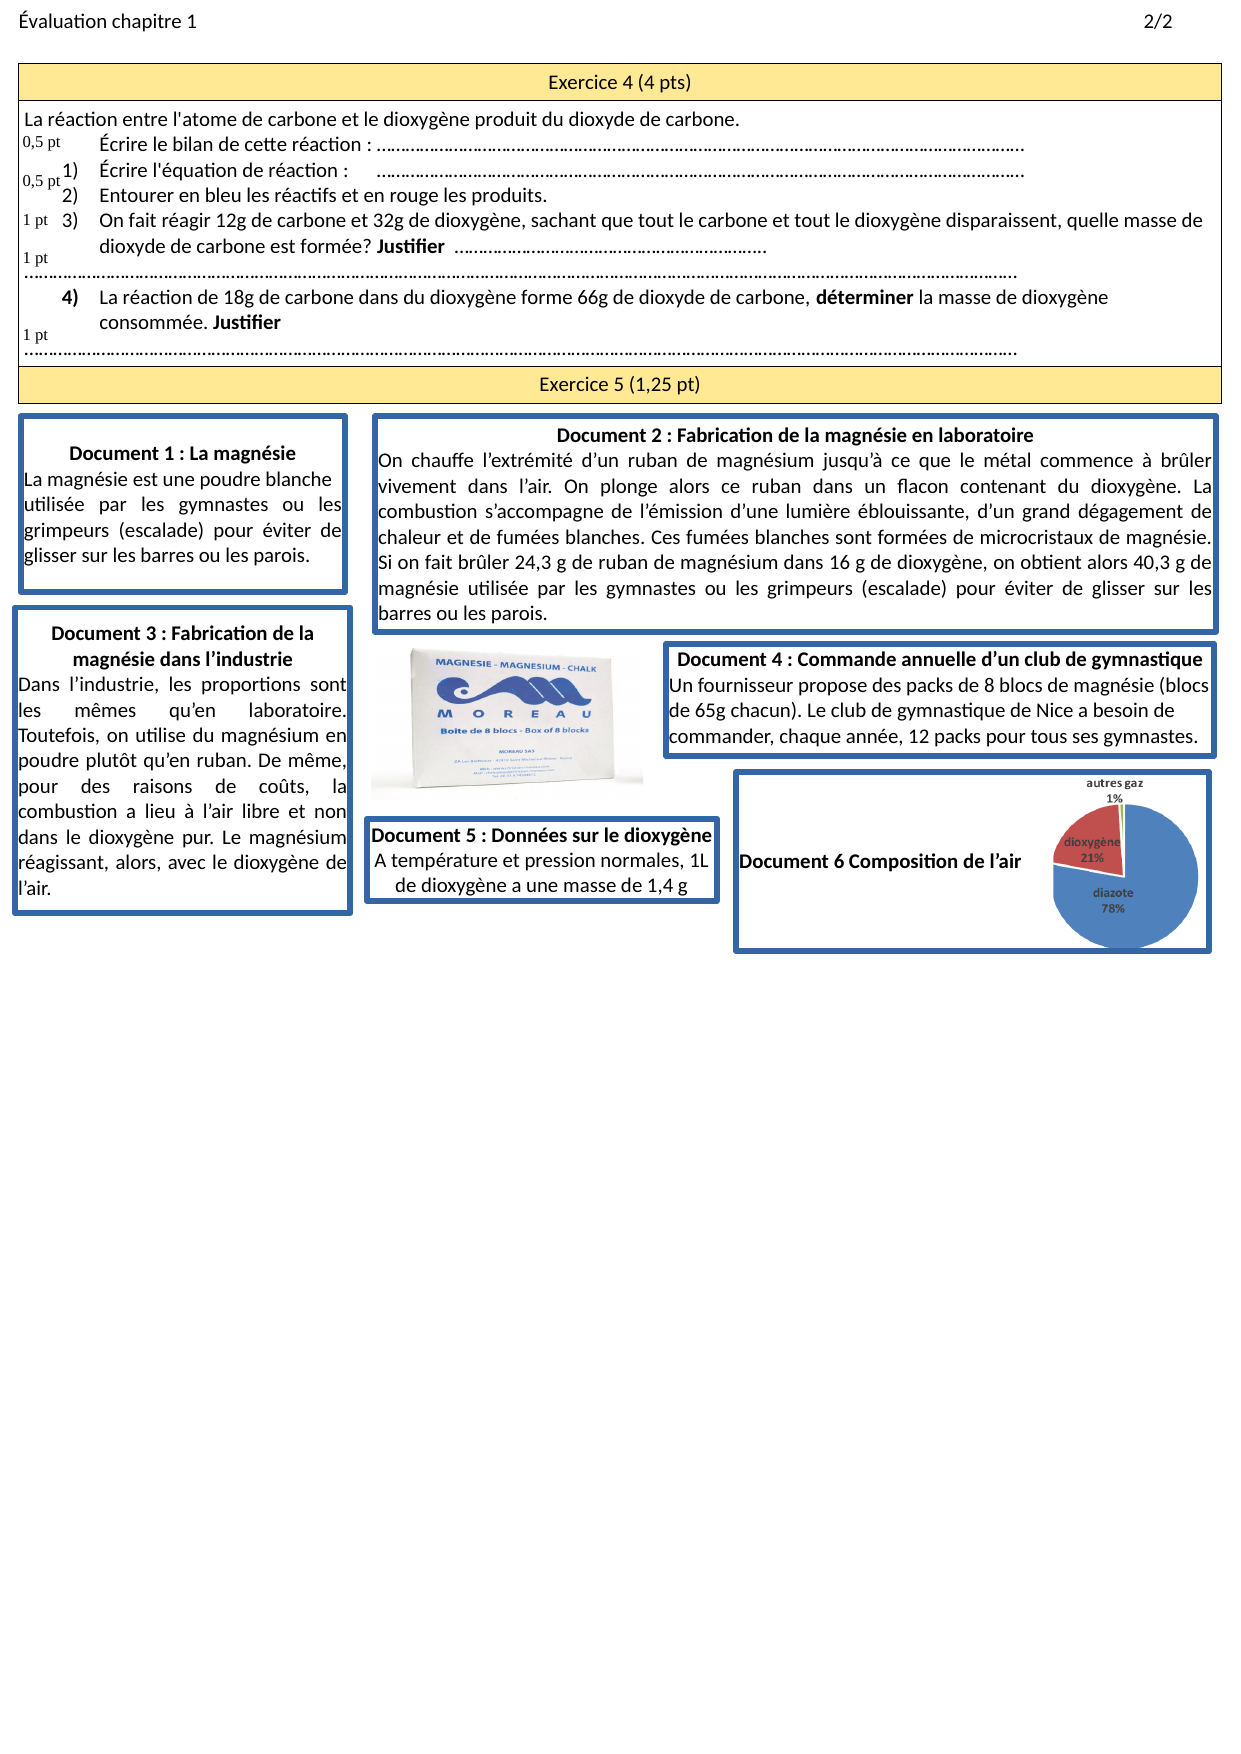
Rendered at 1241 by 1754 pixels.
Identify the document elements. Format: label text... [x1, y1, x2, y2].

table_header Exercice 4 (4 pts) [19, 64, 1221, 100]
table_cell La réaction entre l'atome de carbone et le dioxygène produit du dioxyde de carbone. Écrire le bilan de cette réaction : ……………………………………………………………………………………………………………………… Écrire l'équation de réaction : ……………………………………………………………………………………………………………………… Entourer en bleu les réactifs et en rouge les produits. On fait réagir 12g de carbone et 32g de dioxygène, sachant que tout le carbone et tout le dioxygène disparaissent, quelle masse de dioxyde de carbone est formée? Justifier ……………………………………………………….. ……………………………………………………………………………………………………………………………………………………………………………………… La réaction de 18g de carbone dans du dioxygène forme 66g de dioxyde de carbone, déterminer la masse de dioxygène consommée. Justifier ……………………………………………………………………………………………………………………………………………………………………………………… [19, 101, 1221, 366]
table_header Exercice 5 (1,25 pt) [19, 367, 1221, 403]
picture [1053, 778, 1200, 948]
picture [371, 647, 644, 800]
